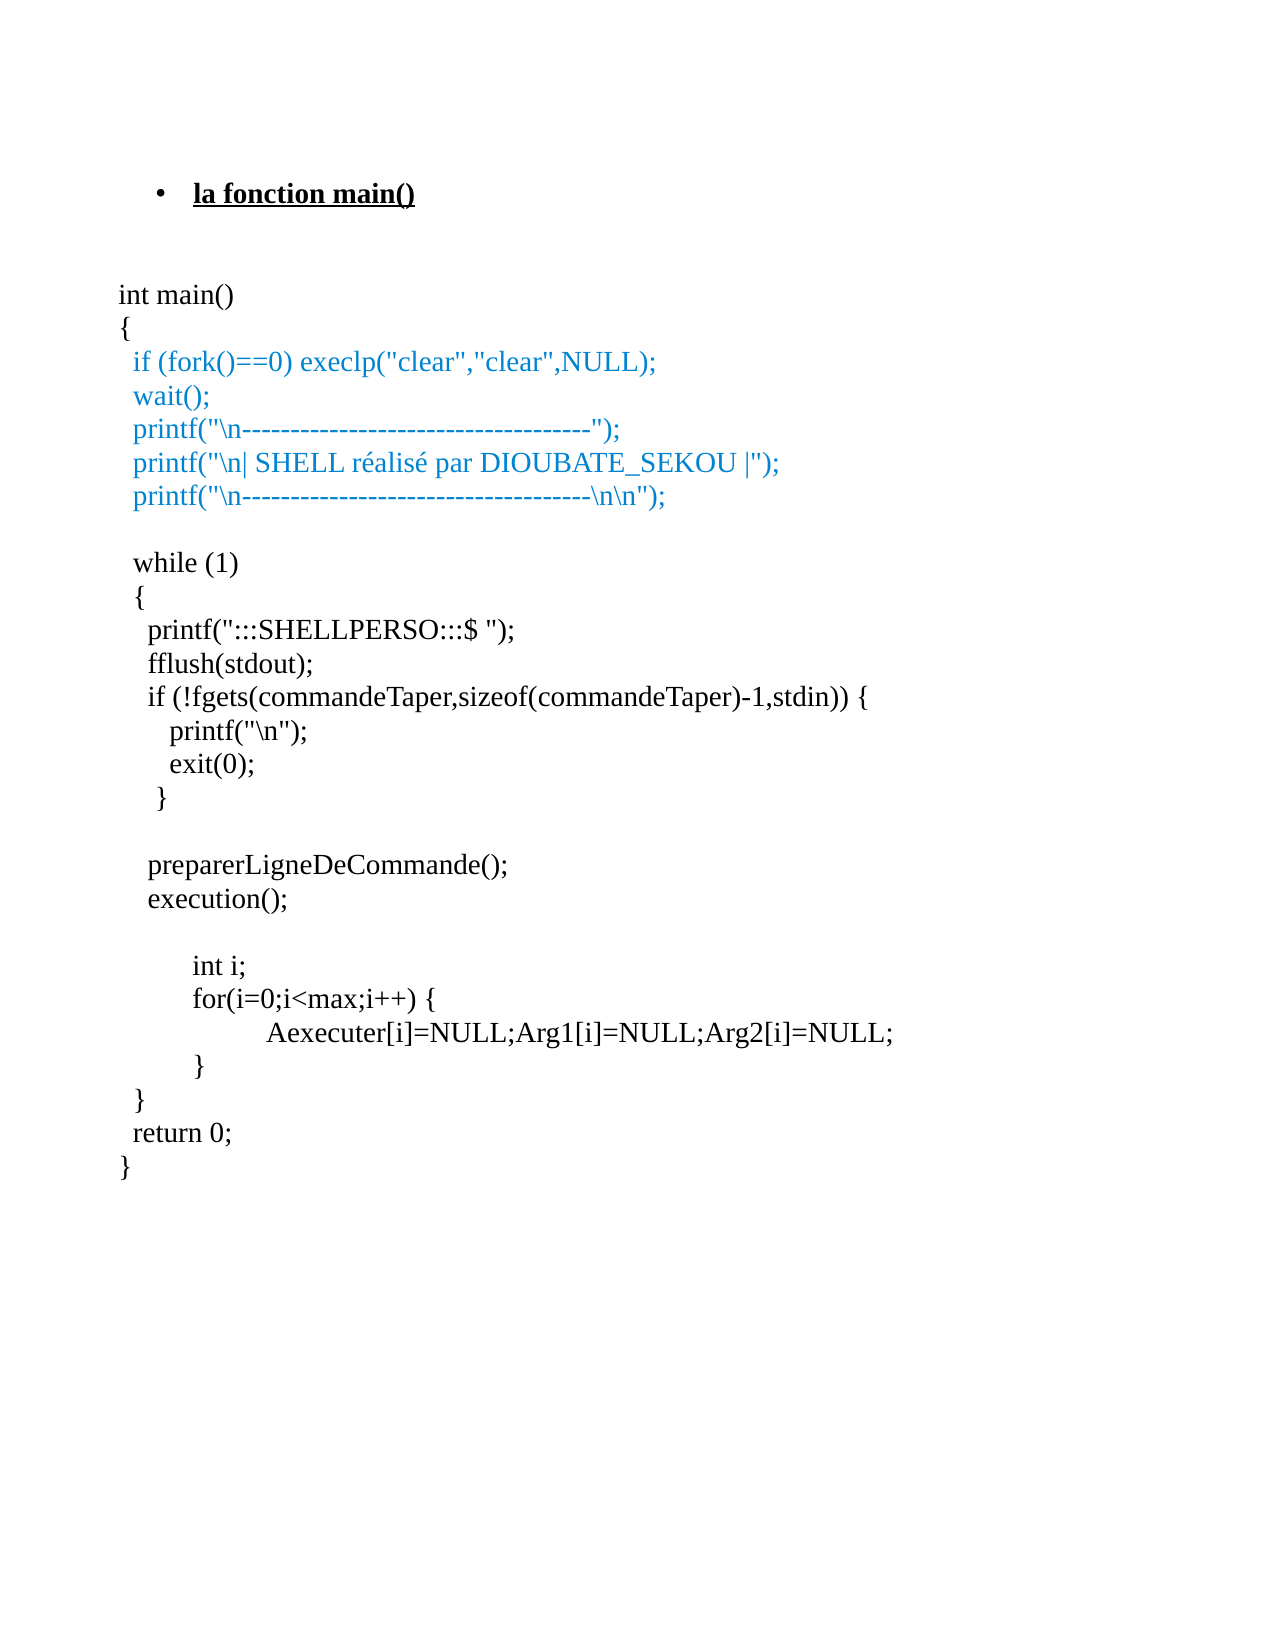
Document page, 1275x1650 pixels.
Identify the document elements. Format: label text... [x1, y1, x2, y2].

text if (fork()==0) execlp("clear","clear",NULL); [118, 344, 1157, 378]
text Aexecuter[i]=NULL;Arg1[i]=NULL;Arg2[i]=NULL; [118, 1015, 1157, 1048]
text if (!fgets(commandeTaper,sizeof(commandeTaper)-1,stdin)) { [118, 679, 1157, 713]
text } [118, 1149, 1157, 1183]
text } [118, 1082, 1157, 1116]
text } [118, 780, 1157, 814]
text int i; [118, 948, 1157, 981]
text { [118, 311, 1157, 344]
text printf("\n------------------------------------\n\n"); [118, 478, 1157, 512]
text int main() [118, 277, 1157, 311]
text } [118, 1048, 1157, 1082]
text wait(); [118, 378, 1157, 411]
text return 0; [118, 1116, 1157, 1149]
text { [118, 579, 1157, 612]
text printf("\n"); [118, 713, 1157, 747]
text printf("\n------------------------------------"); [118, 411, 1157, 445]
text printf(":::SHELLPERSO:::$ "); [118, 612, 1157, 646]
text exit(0); [118, 747, 1157, 780]
text printf("\n| SHELL réalisé par DIOUBATE_SEKOU |"); [118, 445, 1157, 478]
list la fonction main() [156, 176, 1157, 210]
text preparerLigneDeCommande(); [118, 847, 1157, 881]
text for(i=0;i<max;i++) { [118, 981, 1157, 1015]
text while (1) [118, 545, 1157, 579]
text execution(); [118, 881, 1157, 914]
text fflush(stdout); [118, 646, 1157, 679]
